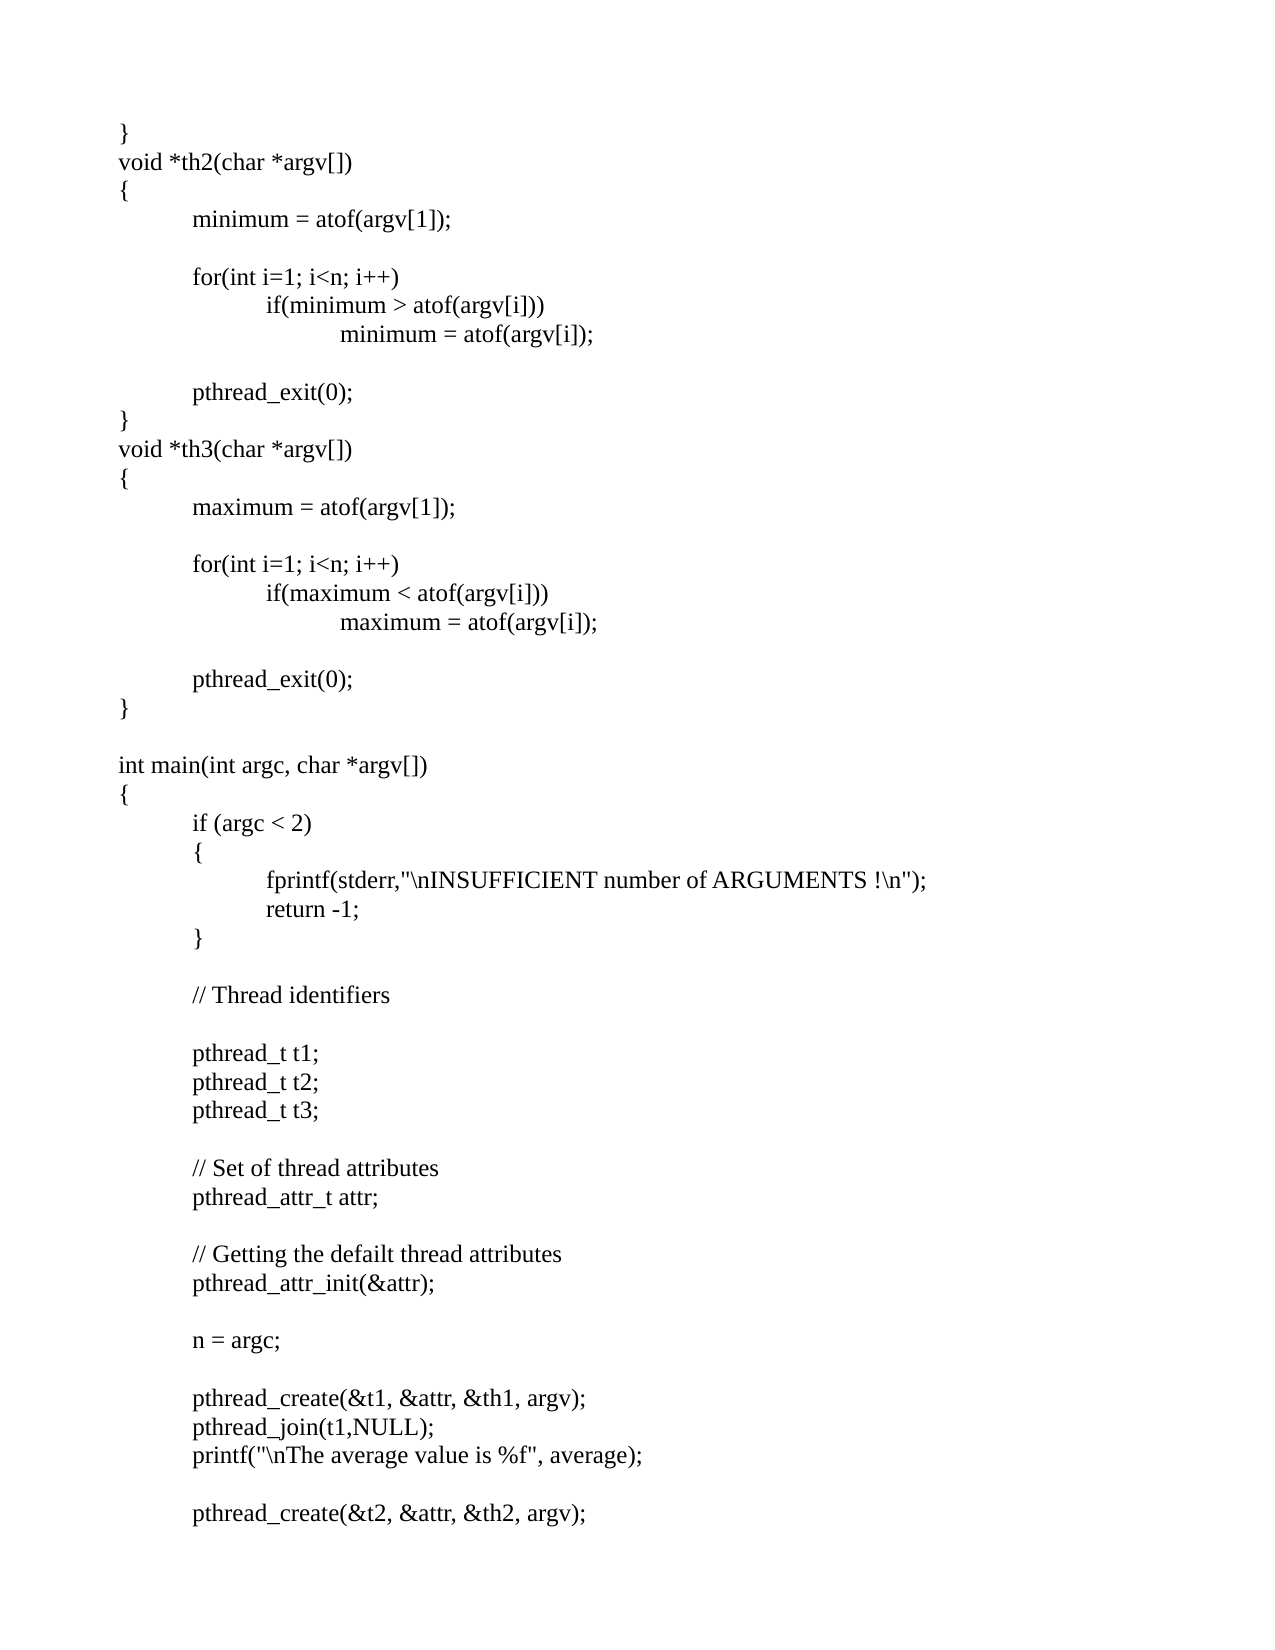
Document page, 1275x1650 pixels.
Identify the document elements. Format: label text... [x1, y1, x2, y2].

text } [118, 693, 1157, 722]
text n = argc; [118, 1326, 1157, 1354]
text pthread_exit(0); [118, 377, 1157, 406]
text if(maximum < atof(argv[i])) [118, 578, 1157, 607]
text } [118, 923, 1157, 952]
text pthread_create(&t1, &attr, &th1, argv); [118, 1383, 1157, 1412]
text pthread_exit(0); [118, 664, 1157, 693]
text // Thread identifiers [118, 981, 1157, 1009]
text minimum = atof(argv[1]); [118, 204, 1157, 233]
text int main(int argc, char *argv[]) [118, 751, 1157, 779]
text maximum = atof(argv[1]); [118, 492, 1157, 521]
text } [118, 118, 1157, 147]
text { [118, 176, 1157, 204]
text pthread_t t2; [118, 1067, 1157, 1096]
text pthread_t t3; [118, 1096, 1157, 1124]
text // Getting the defailt thread attributes [118, 1239, 1157, 1268]
text for(int i=1; i<n; i++) [118, 549, 1157, 578]
text return -1; [118, 894, 1157, 923]
text { [118, 837, 1157, 866]
text pthread_create(&t2, &attr, &th2, argv); [118, 1498, 1157, 1527]
text minimum = atof(argv[i]); [118, 319, 1157, 348]
text void *th3(char *argv[]) [118, 434, 1157, 463]
text pthread_join(t1,NULL); [118, 1412, 1157, 1441]
text { [118, 463, 1157, 492]
text // Set of thread attributes [118, 1153, 1157, 1182]
text } [118, 406, 1157, 434]
text maximum = atof(argv[i]); [118, 607, 1157, 636]
text pthread_attr_t attr; [118, 1182, 1157, 1211]
text void *th2(char *argv[]) [118, 147, 1157, 176]
text fprintf(stderr,"\nINSUFFICIENT number of ARGUMENTS !\n"); [118, 866, 1157, 894]
text pthread_attr_init(&attr); [118, 1268, 1157, 1297]
text for(int i=1; i<n; i++) [118, 262, 1157, 291]
text printf("\nThe average value is %f", average); [118, 1441, 1157, 1469]
text if (argc < 2) [118, 808, 1157, 837]
text { [118, 779, 1157, 808]
text if(minimum > atof(argv[i])) [118, 291, 1157, 319]
text pthread_t t1; [118, 1038, 1157, 1067]
